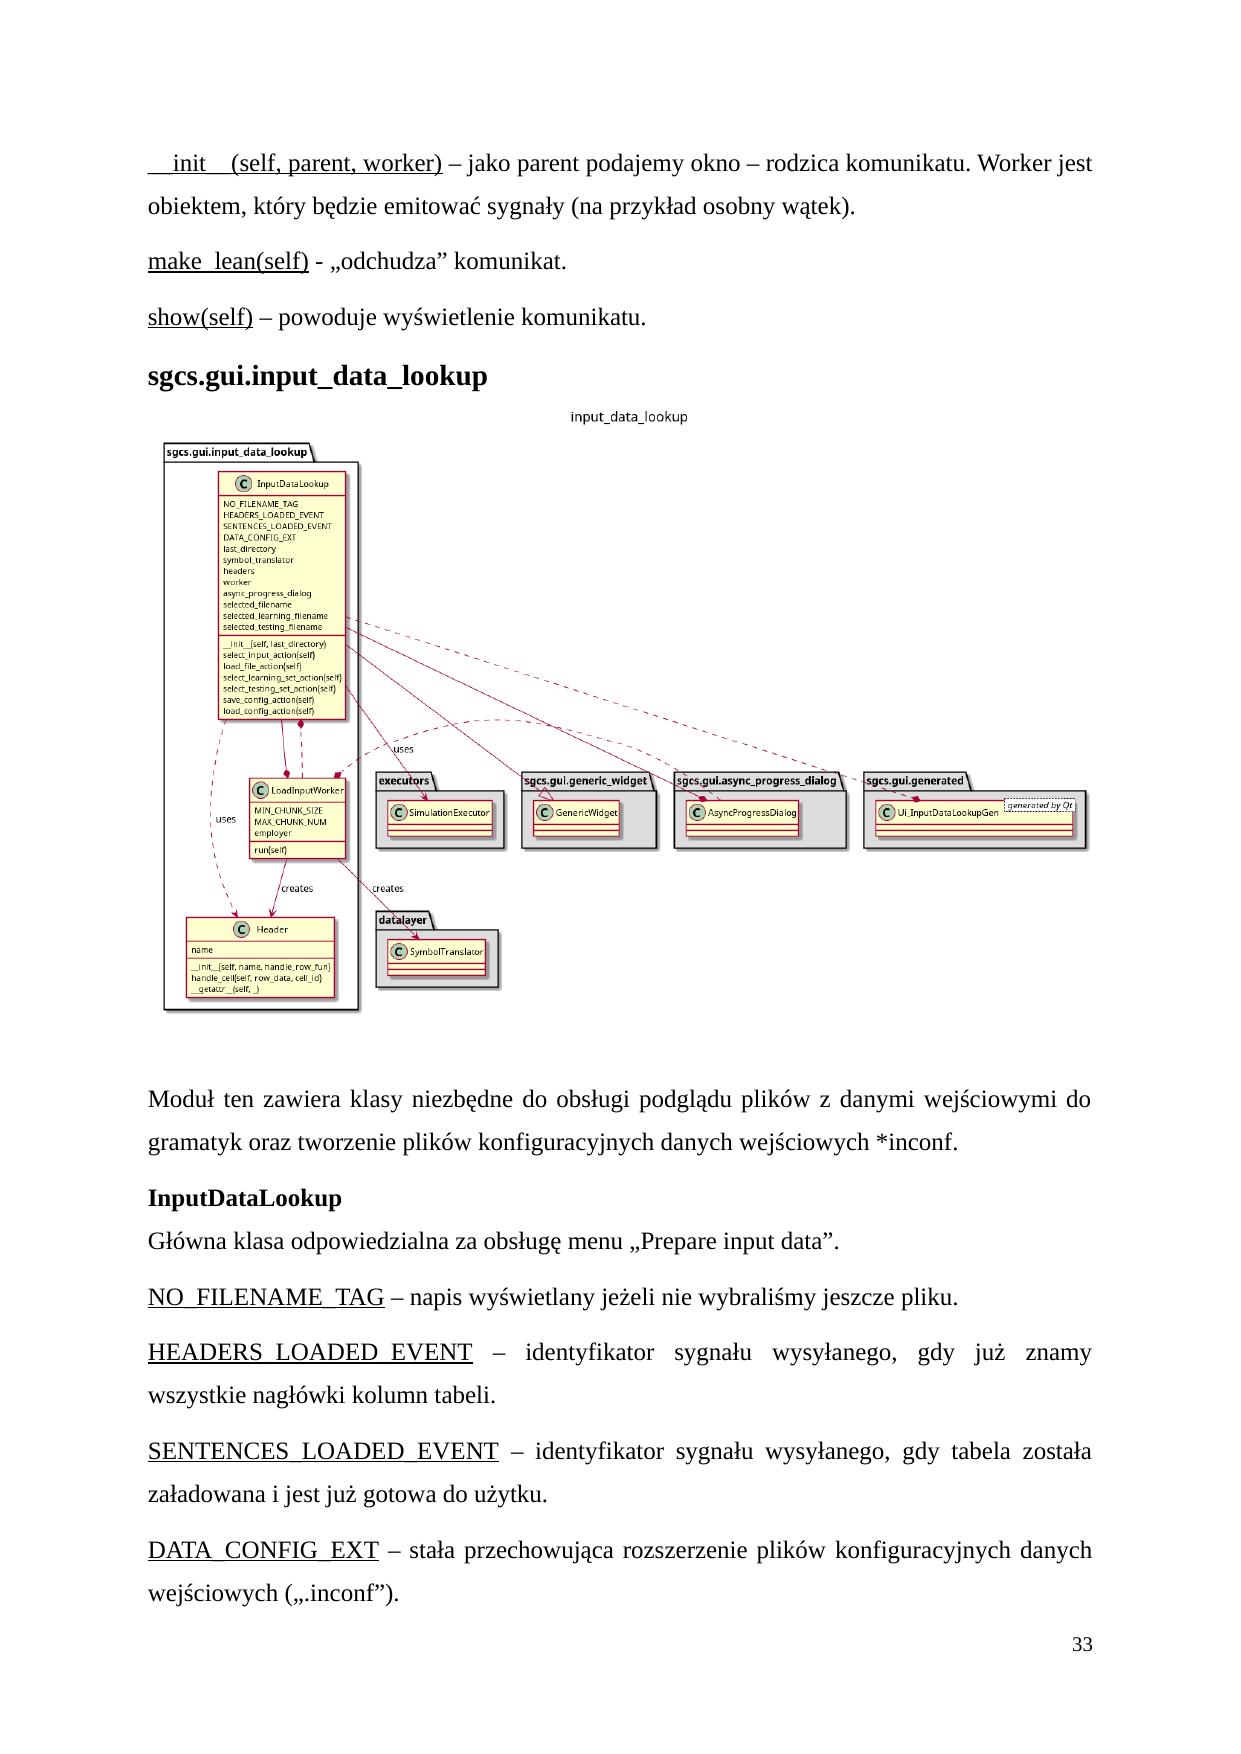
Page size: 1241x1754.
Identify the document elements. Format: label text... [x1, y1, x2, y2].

text __init__(self, parent, worker) – jako parent podajemy okno – rodzica komunikatu. Worker jest obiektem, który będzie emitować sygnały (na przykład osobny wątek). [148, 148, 1093, 219]
text DATA_CONFIG_EXT – stała przechowująca rozszerzenie plików konfiguracyjnych danych wejściowych („.inconf”). [148, 1535, 1093, 1607]
picture [147, 407, 1093, 1017]
text InputDataLookup [148, 1183, 1093, 1212]
text Moduł ten zawiera klasy niezbędne do obsługi podglądu plików z danymi wejściowymi do gramatyk oraz tworzenie plików konfiguracyjnych danych wejściowych *inconf. [148, 1084, 1093, 1156]
text HEADERS_LOADED_EVENT – identyfikator sygnału wysyłanego, gdy już znamy wszystkie nagłówki kolumn tabeli. [148, 1337, 1093, 1409]
text SENTENCES_LOADED_EVENT – identyfikator sygnału wysyłanego, gdy tabela została załadowana i jest już gotowa do użytku. [148, 1436, 1093, 1508]
text show(self) – powoduje wyświetlenie komunikatu. [148, 302, 1093, 331]
text sgcs.gui.input_data_lookup [148, 358, 1093, 391]
text Główna klasa odpowiedzialna za obsługę menu „Prepare input data”. [148, 1226, 1093, 1255]
text NO_FILENAME_TAG – napis wyświetlany jeżeli nie wybraliśmy jeszcze pliku. [148, 1282, 1093, 1310]
text make_lean(self) - „odchudza” komunikat. [148, 246, 1093, 275]
